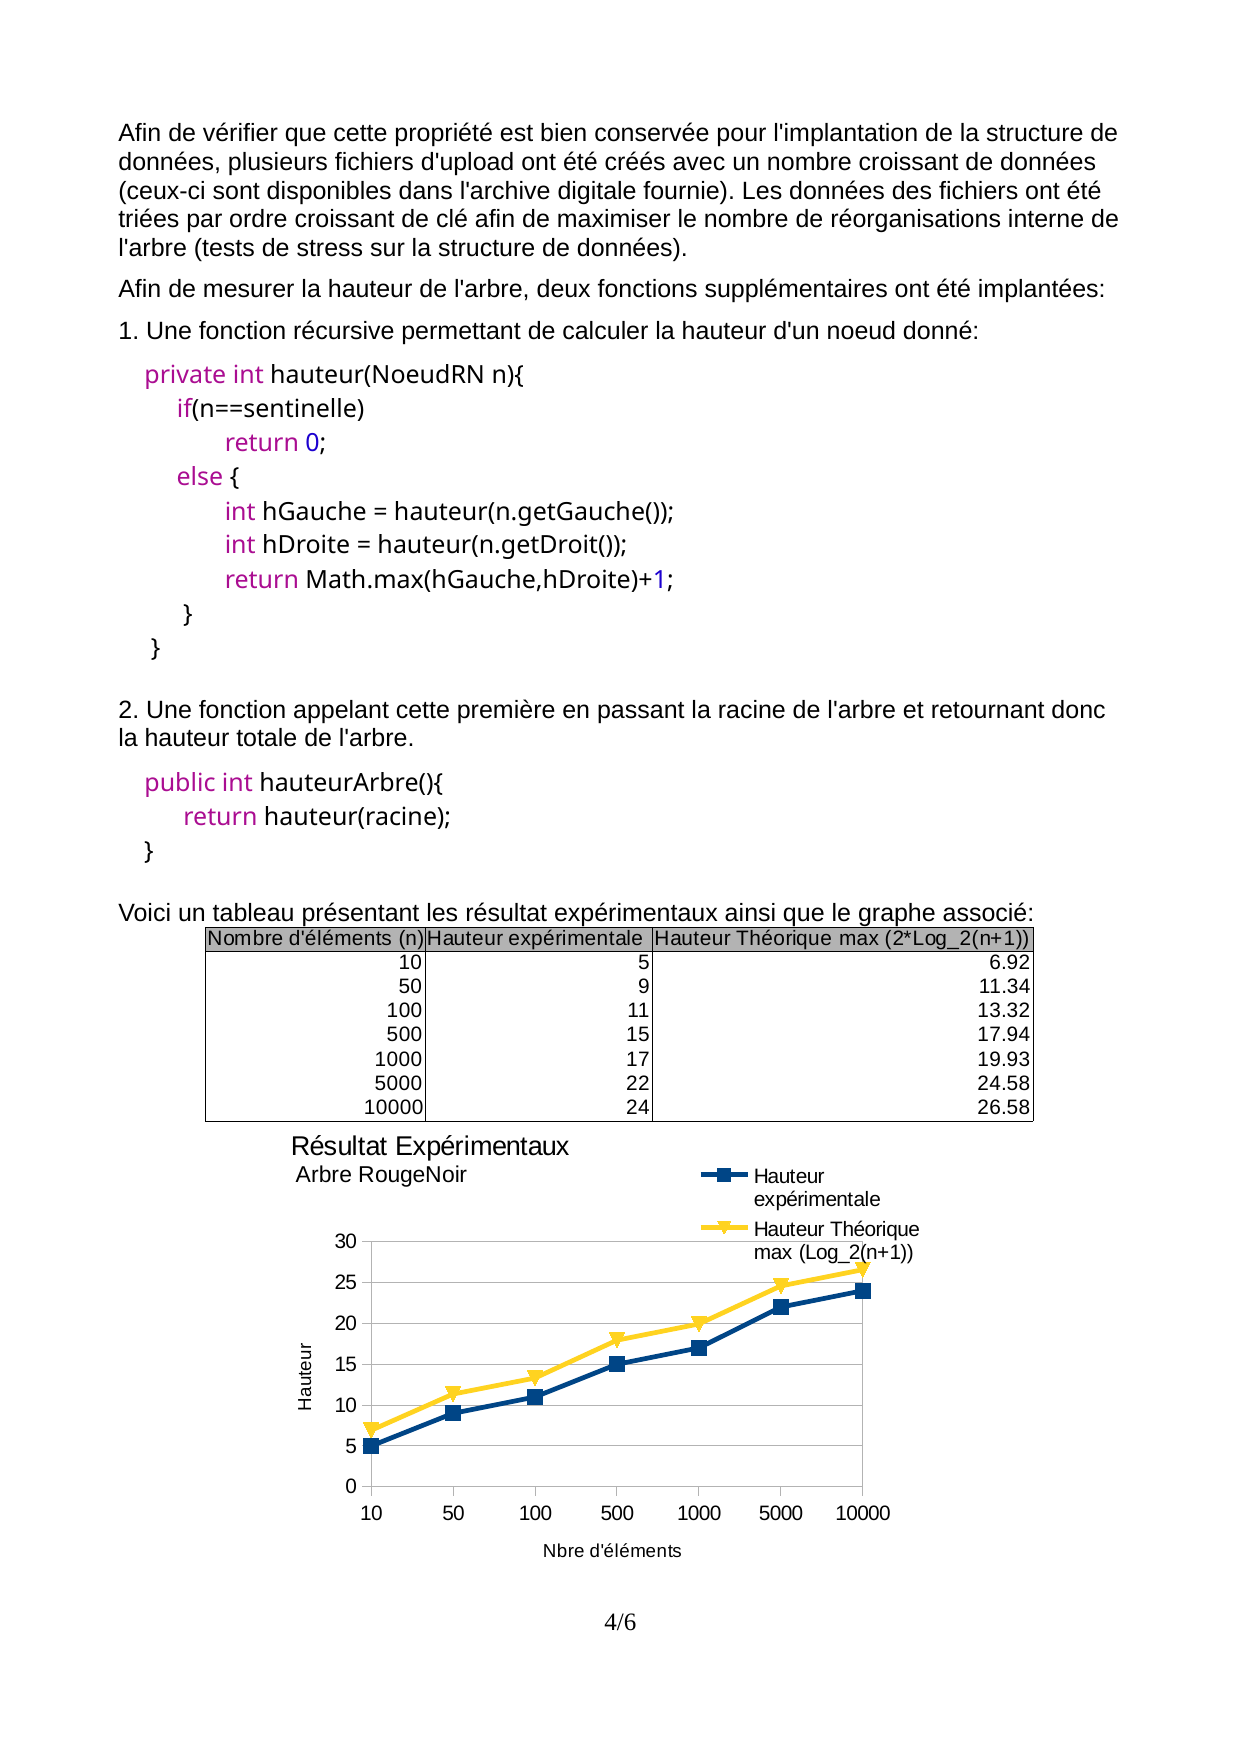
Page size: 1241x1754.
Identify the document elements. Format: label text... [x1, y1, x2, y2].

text } [118, 833, 1122, 867]
text 1. Une fonction récursive permettant de calculer la hauteur d'un noeud donné: [118, 316, 1122, 344]
text if(n==sentinelle) [118, 391, 1122, 425]
text Afin de mesurer la hauteur de l'arbre, deux fonctions supplémentaires ont été implantées: [118, 274, 1122, 303]
text 2. Une fonction appelant cette première en passant la racine de l'arbre et retournant donc la hauteur totale de l'arbre. [118, 695, 1122, 752]
text } [118, 629, 1122, 663]
text private int hauteur(NoeudRN n){ [118, 357, 1122, 391]
text return hauteur(racine); [118, 799, 1122, 833]
text return Math.max(hGauche,hDroite)+1; [118, 561, 1122, 595]
text int hGauche = hauteur(n.getGauche()); [118, 493, 1122, 527]
text else { [118, 459, 1122, 493]
text public int hauteurArbre(){ [118, 765, 1122, 799]
text } [118, 595, 1122, 629]
text int hDroite = hauteur(n.getDroit()); [118, 527, 1122, 561]
text Afin de vérifier que cette propriété est bien conservée pour l'implantation de la structure de données, plusieurs fichiers d'upload ont été créés avec un nombre croissant de données (ceux-ci sont disponibles dans l'archive digitale fournie). Les données des fichiers ont été triées par ordre croissant de clé afin de maximiser le nombre de réorganisations interne de l'arbre (tests de stress sur la structure de données). [118, 118, 1122, 262]
text return 0; [118, 425, 1122, 459]
text Voici un tableau présentant les résultat expérimentaux ainsi que le graphe associé: [118, 898, 1122, 927]
